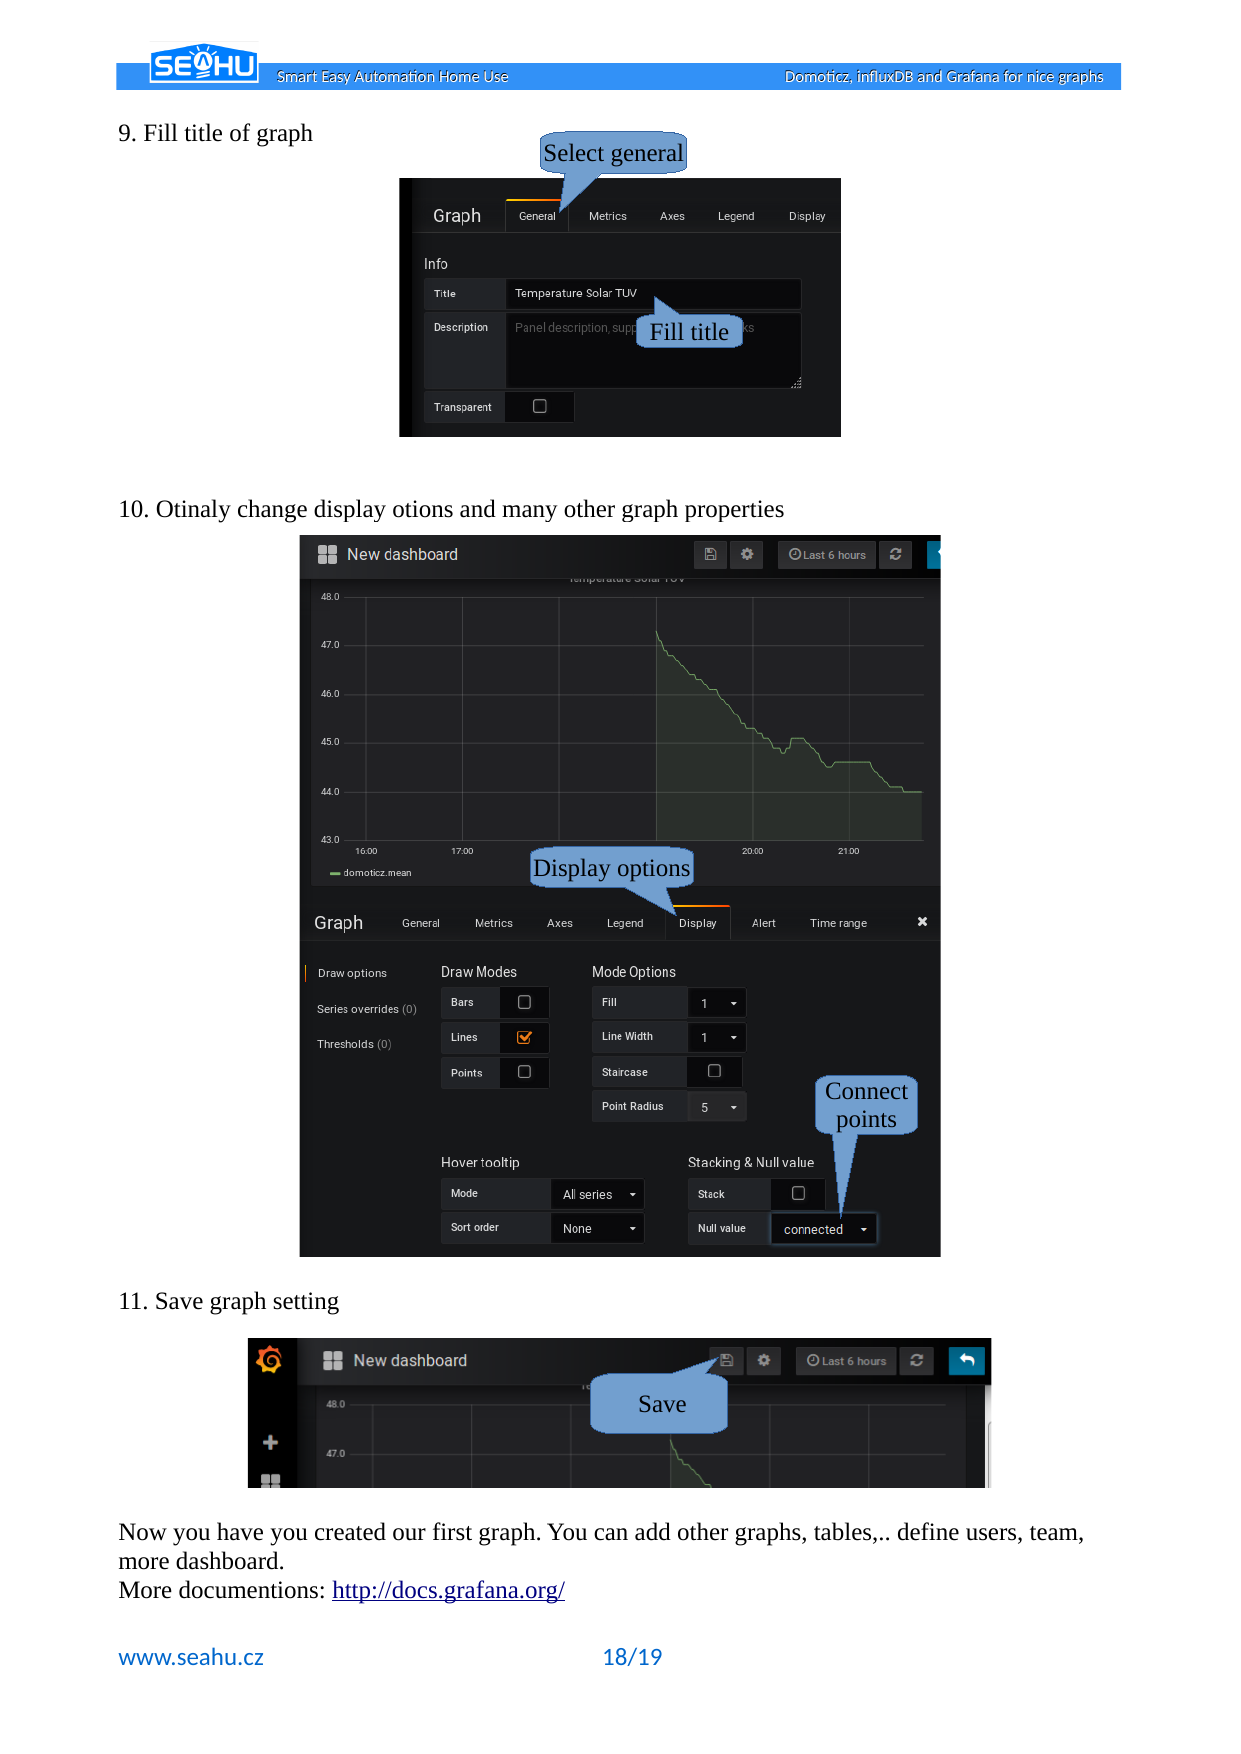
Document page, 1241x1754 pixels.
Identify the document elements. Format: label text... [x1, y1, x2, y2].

picture [299, 535, 941, 1257]
text 10. Otinaly change display otions and many other graph properties [118, 494, 1122, 522]
picture [149, 41, 259, 83]
text More documentions: http://docs.grafana.org/ [118, 1575, 1122, 1603]
text Now you have you created our first graph. You can add other graphs, tables,.. define users, team, more dashboard. [118, 1314, 1122, 1575]
text 9. Fill title of graph [118, 118, 1122, 146]
text 11. Save graph setting [118, 522, 1122, 1314]
picture [247, 1338, 992, 1488]
picture [399, 178, 841, 437]
